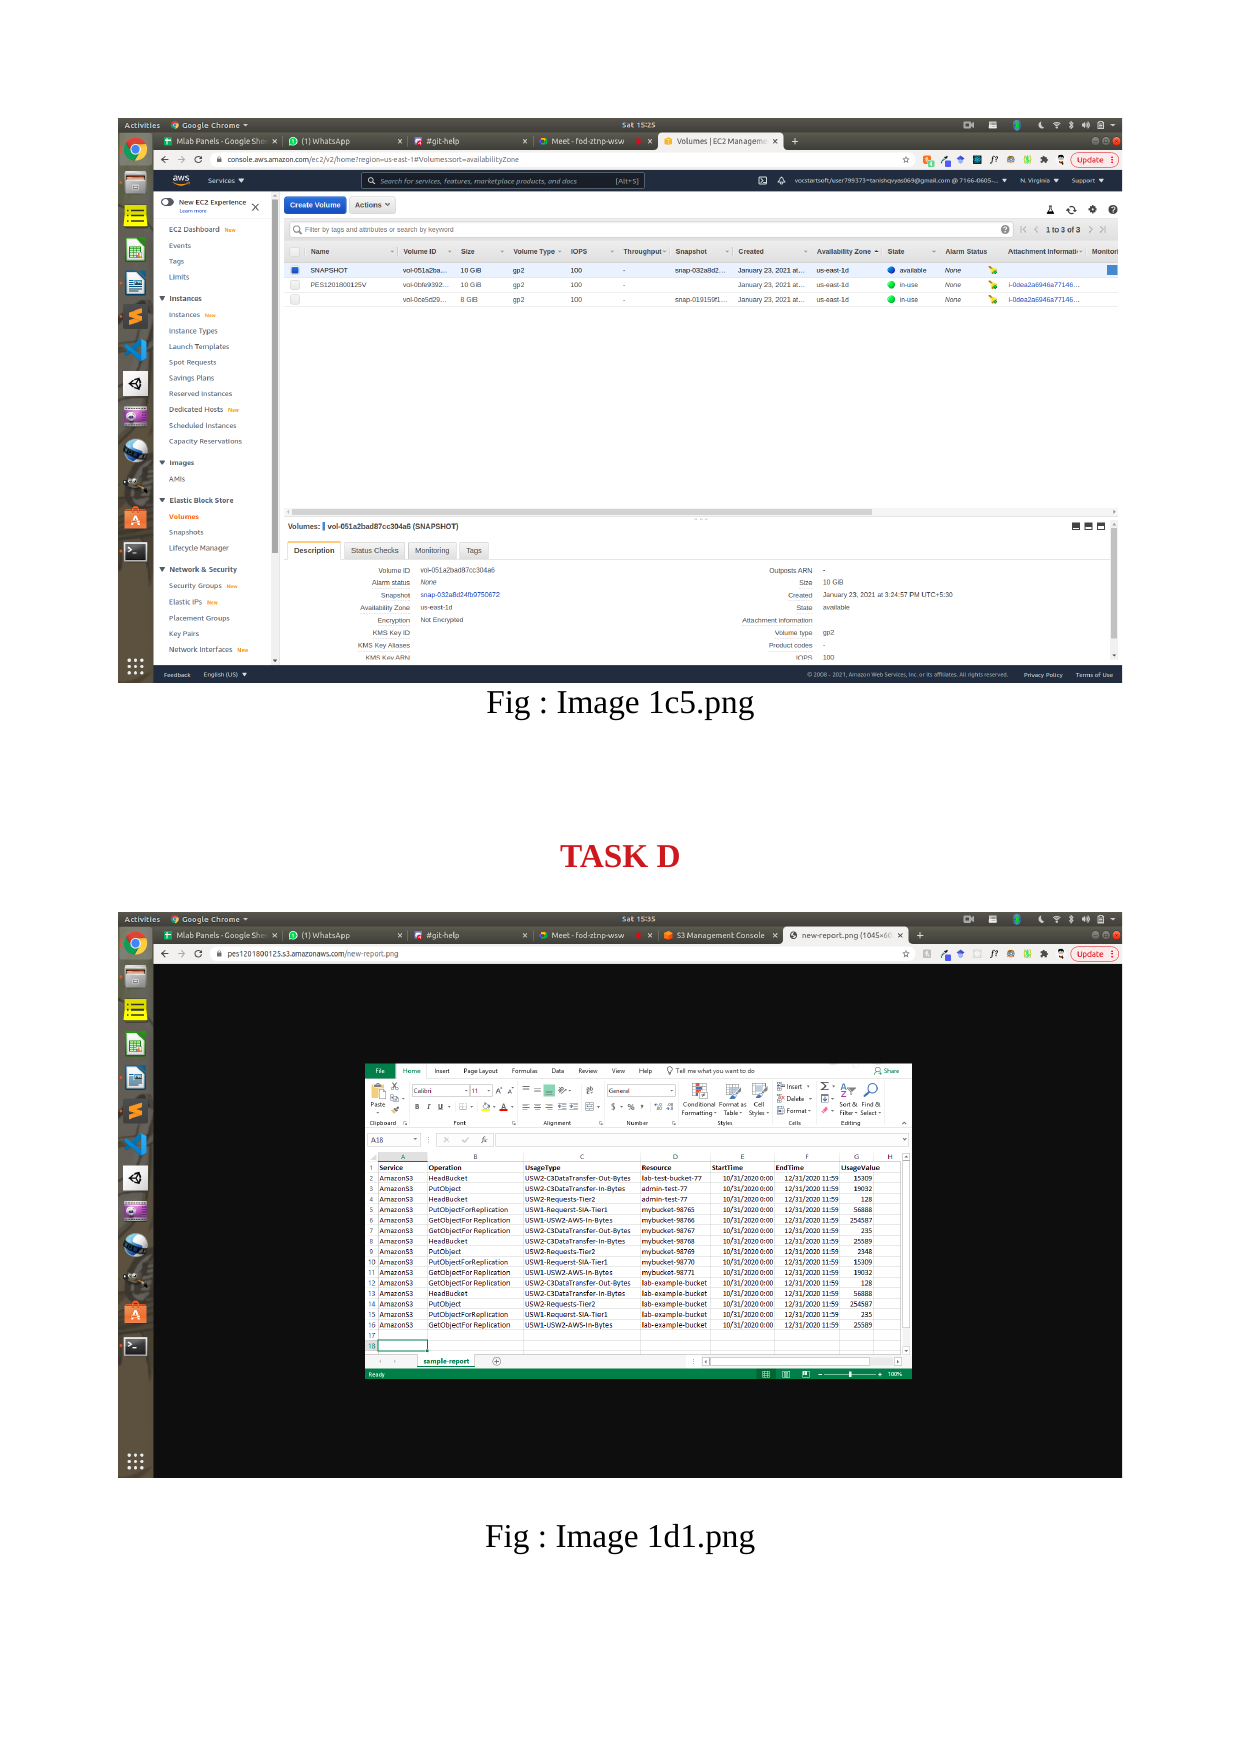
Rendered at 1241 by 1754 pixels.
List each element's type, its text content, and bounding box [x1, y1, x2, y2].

text Fig : Image 1d1.png [118, 1516, 1122, 1554]
text Fig : Image 1c5.png [118, 683, 1122, 721]
text TASK D [118, 836, 1122, 874]
picture [118, 118, 1123, 683]
picture [118, 912, 1123, 1478]
